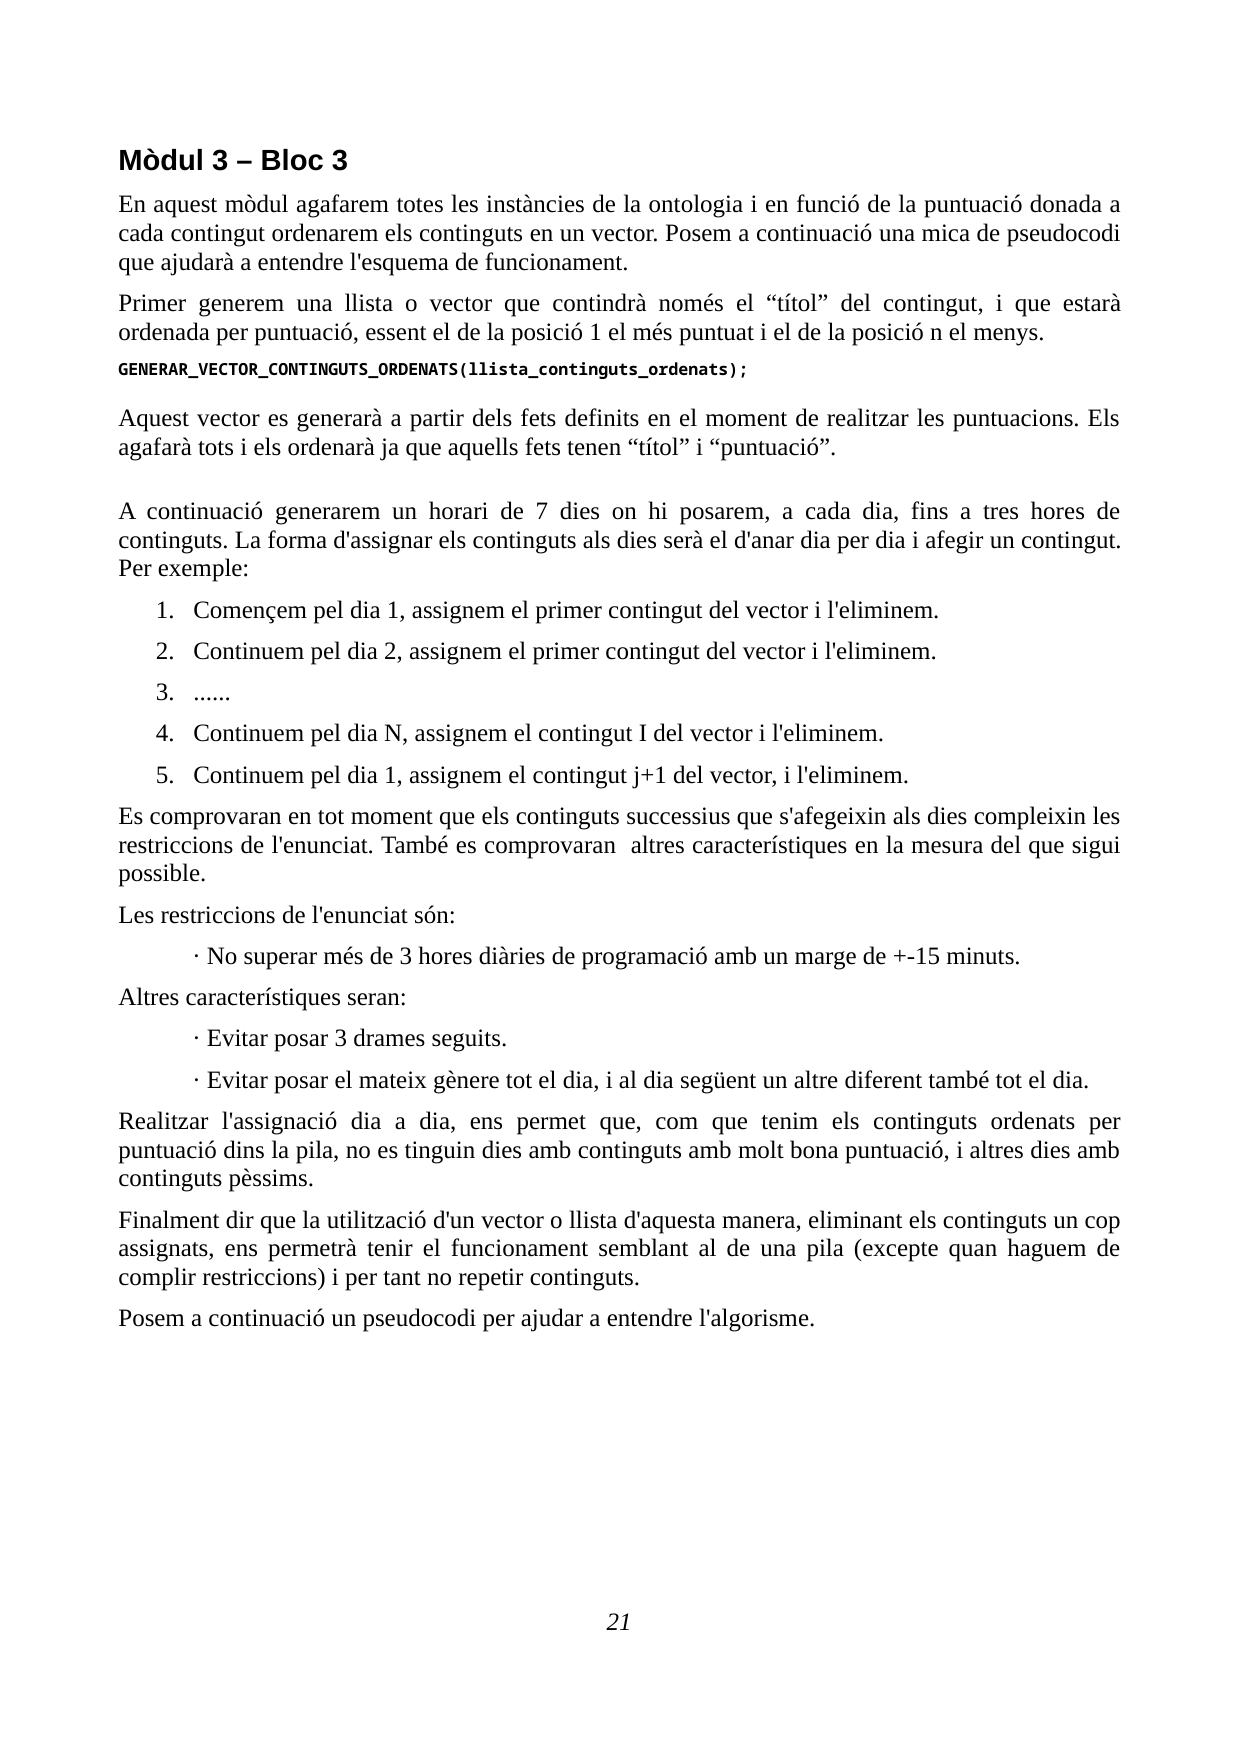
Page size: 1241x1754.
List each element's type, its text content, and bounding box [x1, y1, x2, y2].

text GENERAR_VECTOR_CONTINGUTS_ORDENATS(llista_continguts_ordenats); [118, 358, 1122, 381]
text · Evitar posar el mateix gènere tot el dia, i al dia següent un altre diferent també tot el dia. [118, 1065, 1122, 1093]
list Continuem pel dia N, assignem el contingut I del vector i l'eliminem. [156, 718, 1122, 747]
text · Evitar posar 3 drames seguits. [118, 1023, 1122, 1052]
text En aquest mòdul agafarem totes les instàncies de la ontologia i en funció de la puntuació donada a cada contingut ordenarem els continguts en un vector. Posem a continuació una mica de pseudocodi que ajudarà a entendre l'esquema de funcionament. [118, 189, 1122, 275]
text Altres característiques seran: [118, 982, 1122, 1011]
text Finalment dir que la utilització d'un vector o llista d'aquesta manera, eliminant els continguts un cop assignats, ens permetrà tenir el funcionament semblant al de una pila (excepte quan haguem de complir restriccions) i per tant no repetir continguts. [118, 1205, 1122, 1291]
list Començem pel dia 1, assignem el primer contingut del vector i l'eliminem. [156, 595, 1122, 623]
text Primer generem una llista o vector que contindrà només el “títol” del contingut, i que estarà ordenada per puntuació, essent el de la posició 1 el més puntuat i el de la posició n el menys. [118, 288, 1122, 345]
text Posem a continuació un pseudocodi per ajudar a entendre l'algorisme. [118, 1303, 1122, 1332]
text Es comprovaran en tot moment que els continguts successius que s'afegeixin als dies compleixin les restriccions de l'enunciat. També es comprovaran altres característiques en la mesura del que sigui possible. [118, 801, 1122, 887]
subtitle Mòdul 3 – Bloc 3 [118, 143, 1122, 177]
list ...... [156, 677, 1122, 706]
text Les restriccions de l'enunciat són: [118, 900, 1122, 928]
text · No superar més de 3 hores diàries de programació amb un marge de +-15 minuts. [118, 941, 1122, 970]
list Continuem pel dia 1, assignem el contingut j+1 del vector, i l'eliminem. [156, 760, 1122, 788]
text Realitzar l'assignació dia a dia, ens permet que, com que tenim els continguts ordenats per puntuació dins la pila, no es tinguin dies amb continguts amb molt bona puntuació, i altres dies amb continguts pèssims. [118, 1106, 1122, 1192]
list Continuem pel dia 2, assignem el primer contingut del vector i l'eliminem. [156, 636, 1122, 665]
text Aquest vector es generarà a partir dels fets definits en el moment de realitzar les puntuacions. Els agafarà tots i els ordenarà ja que aquells fets tenen “títol” i “puntuació”. [118, 403, 1122, 461]
text A continuació generarem un horari de 7 dies on hi posarem, a cada dia, fins a tres hores de continguts. La forma d'assignar els continguts als dies serà el d'anar dia per dia i afegir un contingut. Per exemple: [118, 496, 1122, 582]
